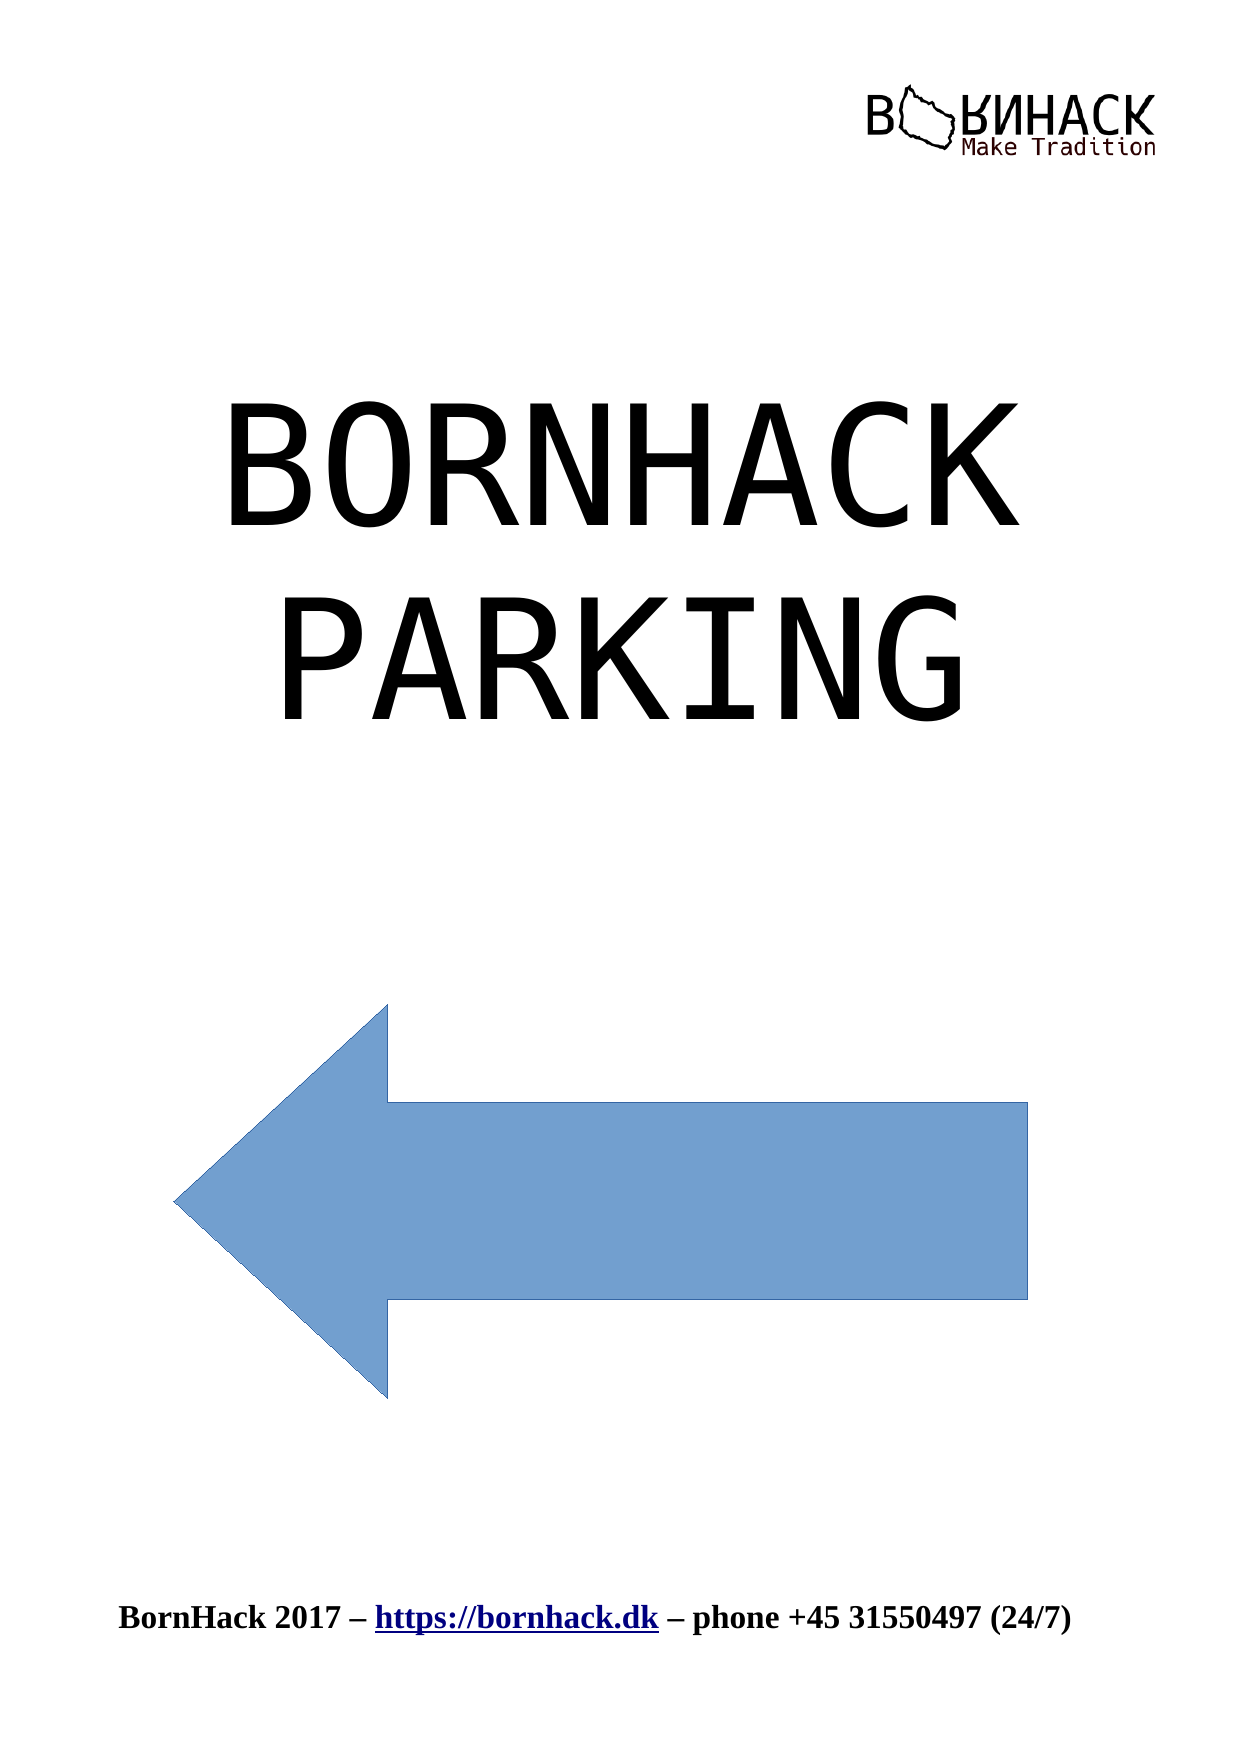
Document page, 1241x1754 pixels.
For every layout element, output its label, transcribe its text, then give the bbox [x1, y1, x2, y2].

text BORNHACK [118, 370, 1122, 564]
text PARKING [118, 564, 1122, 758]
picture [852, 82, 1169, 166]
